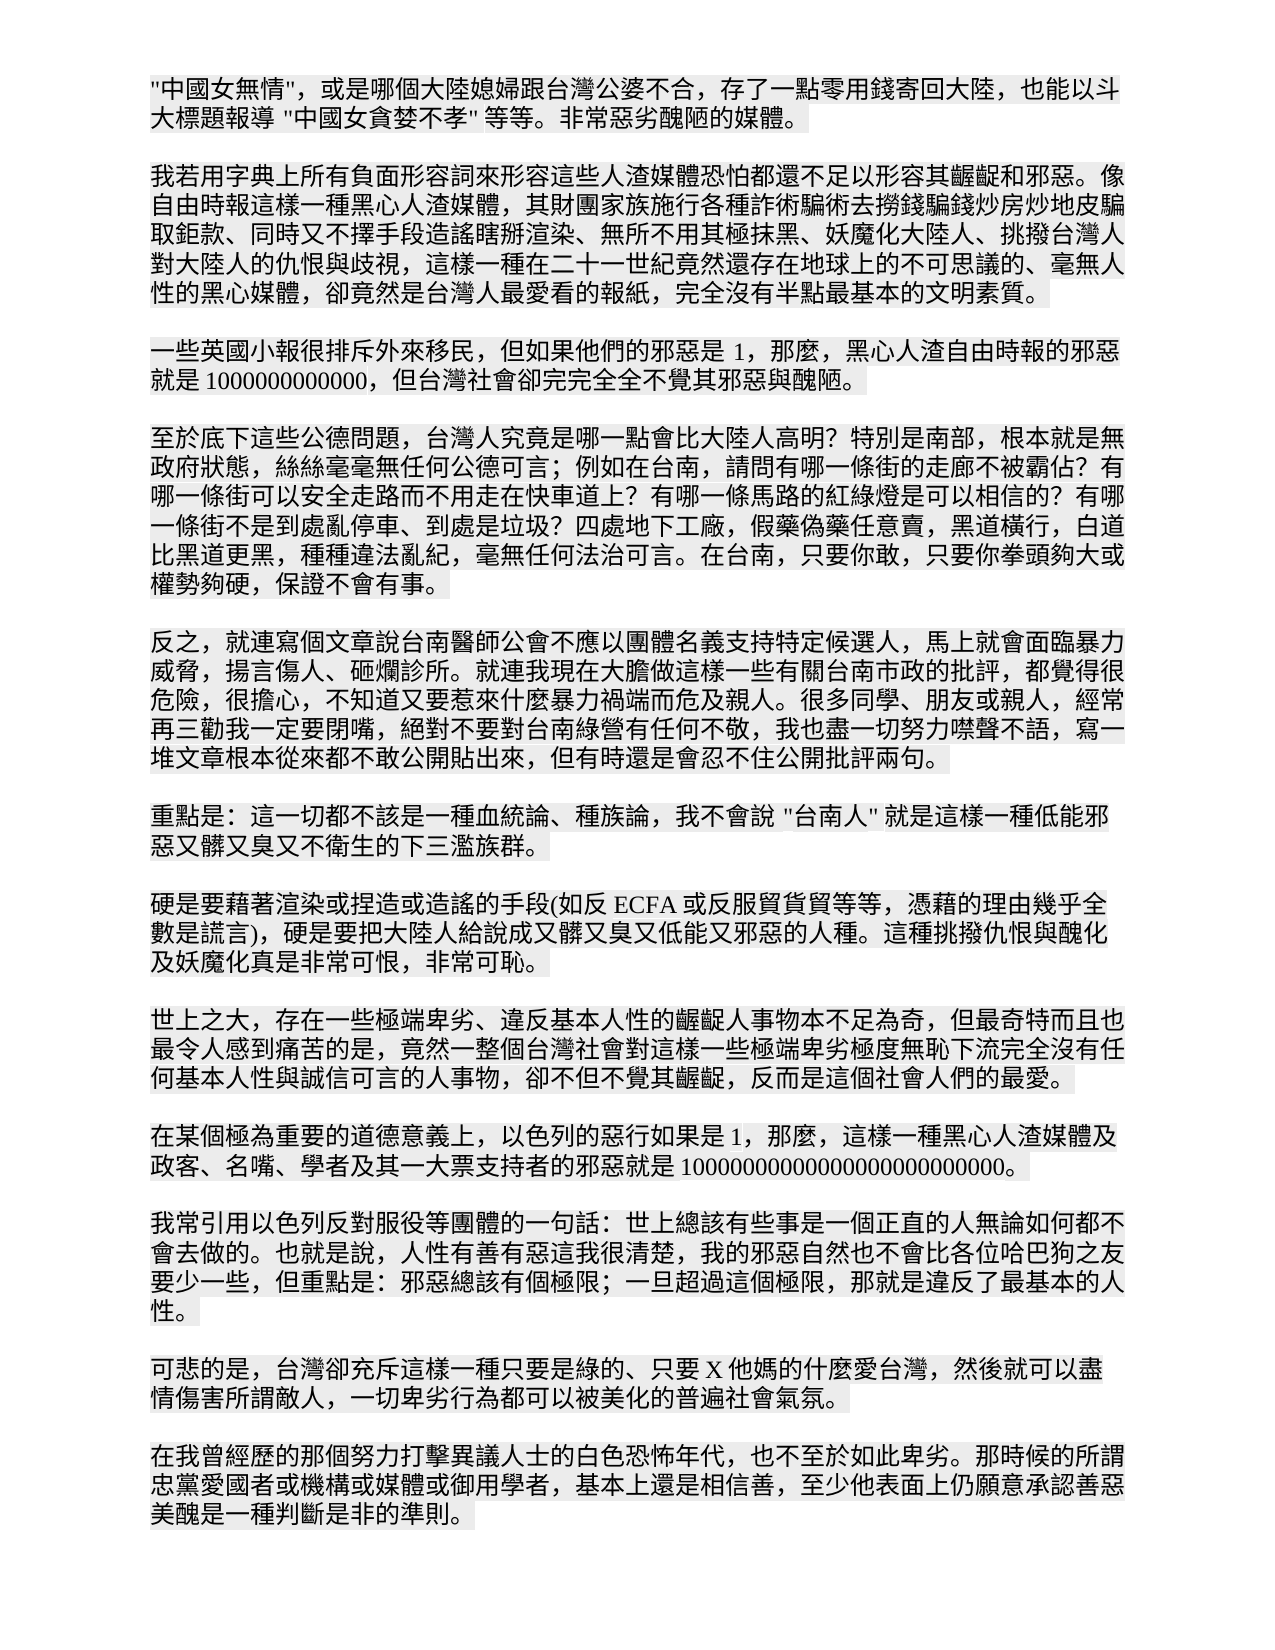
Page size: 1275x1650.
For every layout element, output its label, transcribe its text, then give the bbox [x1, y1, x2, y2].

text 像這類什麼 "中國人霸道"、赤裸裸抹黑特定族群挑撥仇恨特定族群的言論，在國外肯定會招來法律或現實上的巨大嚴重後果；但在台灣卻長期以來在這類X它媽的人渣黑心媒體上每天大量捏造、渲染，無日無之，無所不用其極，而台灣社會卻對這種極其敗德齷齪的行為絲毫不會憤怒，反而很認同。 甚至連名字都不知道的什麼大陸在台女生，甩了老公然後又交了個男朋友，也能渲染成 "中國女無情"，或是哪個大陸媳婦跟台灣公婆不合，存了一點零用錢寄回大陸，也能以斗大標題報導 "中國女貪婪不孝" 等等。非常惡劣醜陋的媒體。 我若用字典上所有負面形容詞來形容這些人渣媒體恐怕都還不足以形容其齷齪和邪惡。像自由時報這樣一種黑心人渣媒體，其財團家族施行各種詐術騙術去撈錢騙錢炒房炒地皮騙取鉅款、同時又不擇手段造謠瞎掰渲染、無所不用其極抹黑、妖魔化大陸人、挑撥台灣人對大陸人的仇恨與歧視，這樣一種在二十一世紀竟然還存在地球上的不可思議的、毫無人性的黑心媒體，卻竟然是台灣人最愛看的報紙，完全沒有半點最基本的文明素質。 一些英國小報很排斥外來移民，但如果他們的邪惡是 1，那麼，黑心人渣自由時報的邪惡就是1000000000000，但台灣社會卻完完全全不覺其邪惡與醜陋。 至於底下這些公德問題，台灣人究竟是哪一點會比大陸人高明？特別是南部，根本就是無政府狀態，絲絲毫毫無任何公德可言；例如在台南，請問有哪一條街的走廊不被霸佔？有哪一條街可以安全走路而不用走在快車道上？有哪一條馬路的紅綠燈是可以相信的？有哪一條街不是到處亂停車、到處是垃圾？四處地下工廠，假藥偽藥任意賣，黑道橫行，白道比黑道更黑，種種違法亂紀，毫無任何法治可言。在台南，只要你敢，只要你拳頭夠大或權勢夠硬，保證不會有事。 反之，就連寫個文章說台南醫師公會不應以團體名義支持特定候選人，馬上就會面臨暴力威脅，揚言傷人、砸爛診所。就連我現在大膽做這樣一些有關台南市政的批評，都覺得很危險，很擔心，不知道又要惹來什麼暴力禍端而危及親人。很多同學、朋友或親人，經常再三勸我一定要閉嘴，絕對不要對台南綠營有任何不敬，我也盡一切努力噤聲不語，寫一堆文章根本從來都不敢公開貼出來，但有時還是會忍不住公開批評兩句。 重點是：這一切都不該是一種血統論、種族論，我不會說 "台南人" 就是這樣一種低能邪惡又髒又臭又不衛生的下三濫族群。 硬是要藉著渲染或捏造或造謠的手段(如反ECFA或反服貿貨貿等等，憑藉的理由幾乎全數是謊言)，硬是要把大陸人給說成又髒又臭又低能又邪惡的人種。這種挑撥仇恨與醜化及妖魔化真是非常可恨，非常可恥。 世上之大，存在一些極端卑劣、違反基本人性的齷齪人事物本不足為奇，但最奇特而且也最令人感到痛苦的是，竟然一整個台灣社會對這樣一些極端卑劣極度無恥下流完全沒有任何基本人性與誠信可言的人事物，卻不但不覺其齷齪，反而是這個社會人們的最愛。 在某個極為重要的道德意義上，以色列的惡行如果是1，那麼，這樣一種黑心人渣媒體及政客、名嘴、學者及其一大票支持者的邪惡就是10000000000000000000000000。 我常引用以色列反對服役等團體的一句話：世上總該有些事是一個正直的人無論如何都不會去做的。也就是說，人性有善有惡這我很清楚，我的邪惡自然也不會比各位哈巴狗之友要少一些，但重點是：邪惡總該有個極限；一旦超過這個極限，那就是違反了最基本的人性。 可悲的是，台灣卻充斥這樣一種只要是綠的、只要X他媽的什麼愛台灣，然後就可以盡情傷害所謂敵人，一切卑劣行為都可以被美化的普遍社會氣氛。 在我曾經歷的那個努力打擊異議人士的白色恐怖年代，也不至於如此卑劣。那時候的所謂忠黨愛國者或機構或媒體或御用學者，基本上還是相信善，至少他表面上仍願意承認善惡美醜是一種判斷是非的準則。 但這二十年來的台灣卻完全不是這樣，只在乎顏色，在乎勝負，完全不擇手段，只要能傷害哪怕只是一點點小小利害或立場衝突的對手，再怎麼卑鄙都無所謂，並且整個社會成員普遍不以此為恥，完完全全不在乎什麼善惡美醜了。 我常和學姊討論一件事，究竟有沒有什麼卑劣行為 "本身"，是綠營的支持者所無法接受的？還是不管怎麼齷齪下流、只要顏色是綠的就完全都可以被抬舉或合理化？到現在，我仍然還是看不出這類普遍到不能再普遍的社會成員，究竟有沒有什麼敗行劣跡是他們會把它凌駕於顏色之上而完全無法接受的。 這樣一種社會，只要顏色正確了，貪污很OK，造謠很偉大，抹黑很英勇，挑撥族群仇恨就是愛台灣，無所不用其極傷害敵人傷害異己簡直就是神，眾人愛戴！ 反之，只要顏色不對了，一切就都得倒過來；白白布也硬要把你染成黑，空穴也硬是能給你吹出一陣狂風；不管你怎麼做全然一無是處。 黨外時代，我還只是個剛上大學的年輕人，但是，那些年長我十幾歲或幾十歲的同志或大老們，平常有事沒事寫信來或寫書送我或於公於私，對我充滿極端好評，甚至說我是他們的道德勇氣的榜樣，有的還寫信、送書，稱呼我我是人格者，許多信件和書籍卡片我都還留著。 可當我不屑其顏色之為非作歹時，我因此展現的所謂勇氣又何嘗少於當年的白色恐怖年代？但這些昔日把我捧上天的同志或大老們，還會說我是什麼人格者嗎？他們真的相信人格這回事嗎？ 事實上，他們只是相信顏色以及比顏色更重要的--利益和權勢。我跟他們始終都不是什麼同志，只是碰巧因為反對國民黨的倒行逆施而走在一起，但他們其實並不是反對倒行逆施，而是反對國民黨；但只要是本黨，只要是認同本黨，再怎麼倒行逆施都完全無所謂。 陳真 2014.09.19. ============ 入住東京豪宅 中國人霸道犯眾怒 自由時報自由時報 – 2014年9月16日 霸佔交誼廳、公共客房轉租觀光客 〔編譯林翠儀／綜合報導〕日本東京都心灣岸地區超高層大廈林立，隨著東京申辦二○二○年奧運會成功，房價也節節高升。不過，日本媒體報導，近來大批中國人湧入這些高級公寓大樓，卻因缺乏公德心，經常霸佔交誼廳，甚至將公共客房擅自轉租給中國觀光客過夜，和日本住戶摩擦不斷，雙方 衝突一觸即發。 不與日鄰打交道 自成團體 兩名住在灣岸高級公寓的日本女性Ｍ美和Ｋ子向「日刊CYZO」雜誌爆料指出，最近她們住的大樓來了很多中國住戶，平均一層樓有一戶，這些中國住戶幾乎不和日本鄰居打交道，自成團體，經常霸佔頂樓的交誼廳，以中文大聲談笑喧嘩，讓人有置身中國的錯覺，有人甚至在交誼廳的沙發上幫嬰兒換尿布。 Ｋ子指出，大樓裡設有公共客房，提供住戶訪客過夜之用。由於數量有限，必須提早向管理室預約，但中國鄰居搬進來後，公共客房總是呈現客滿狀態，預約者幾乎都是中國住戶。Ｋ子表示，她聽說中國住戶將客房預約下來，再透過網路轉租給中國遊客。 陽台烤肉、亂停車 惹人厭 中國鄰居缺乏公德心，透過管理室勸導也未見改善，連附近的自助式速食店都受到波及，經常可以看到中國鄰居吃完後留下滿桌杯盤。另外，中國住戶在公寓陽台烤肉、亂停車也讓日本鄰居感到頭痛。住戶的小孩有時在大樓附設的托兒所發生小摩擦，中國家長馬上就興師問罪，氣焰乖張。 [150, 75, 1125, 1558]
